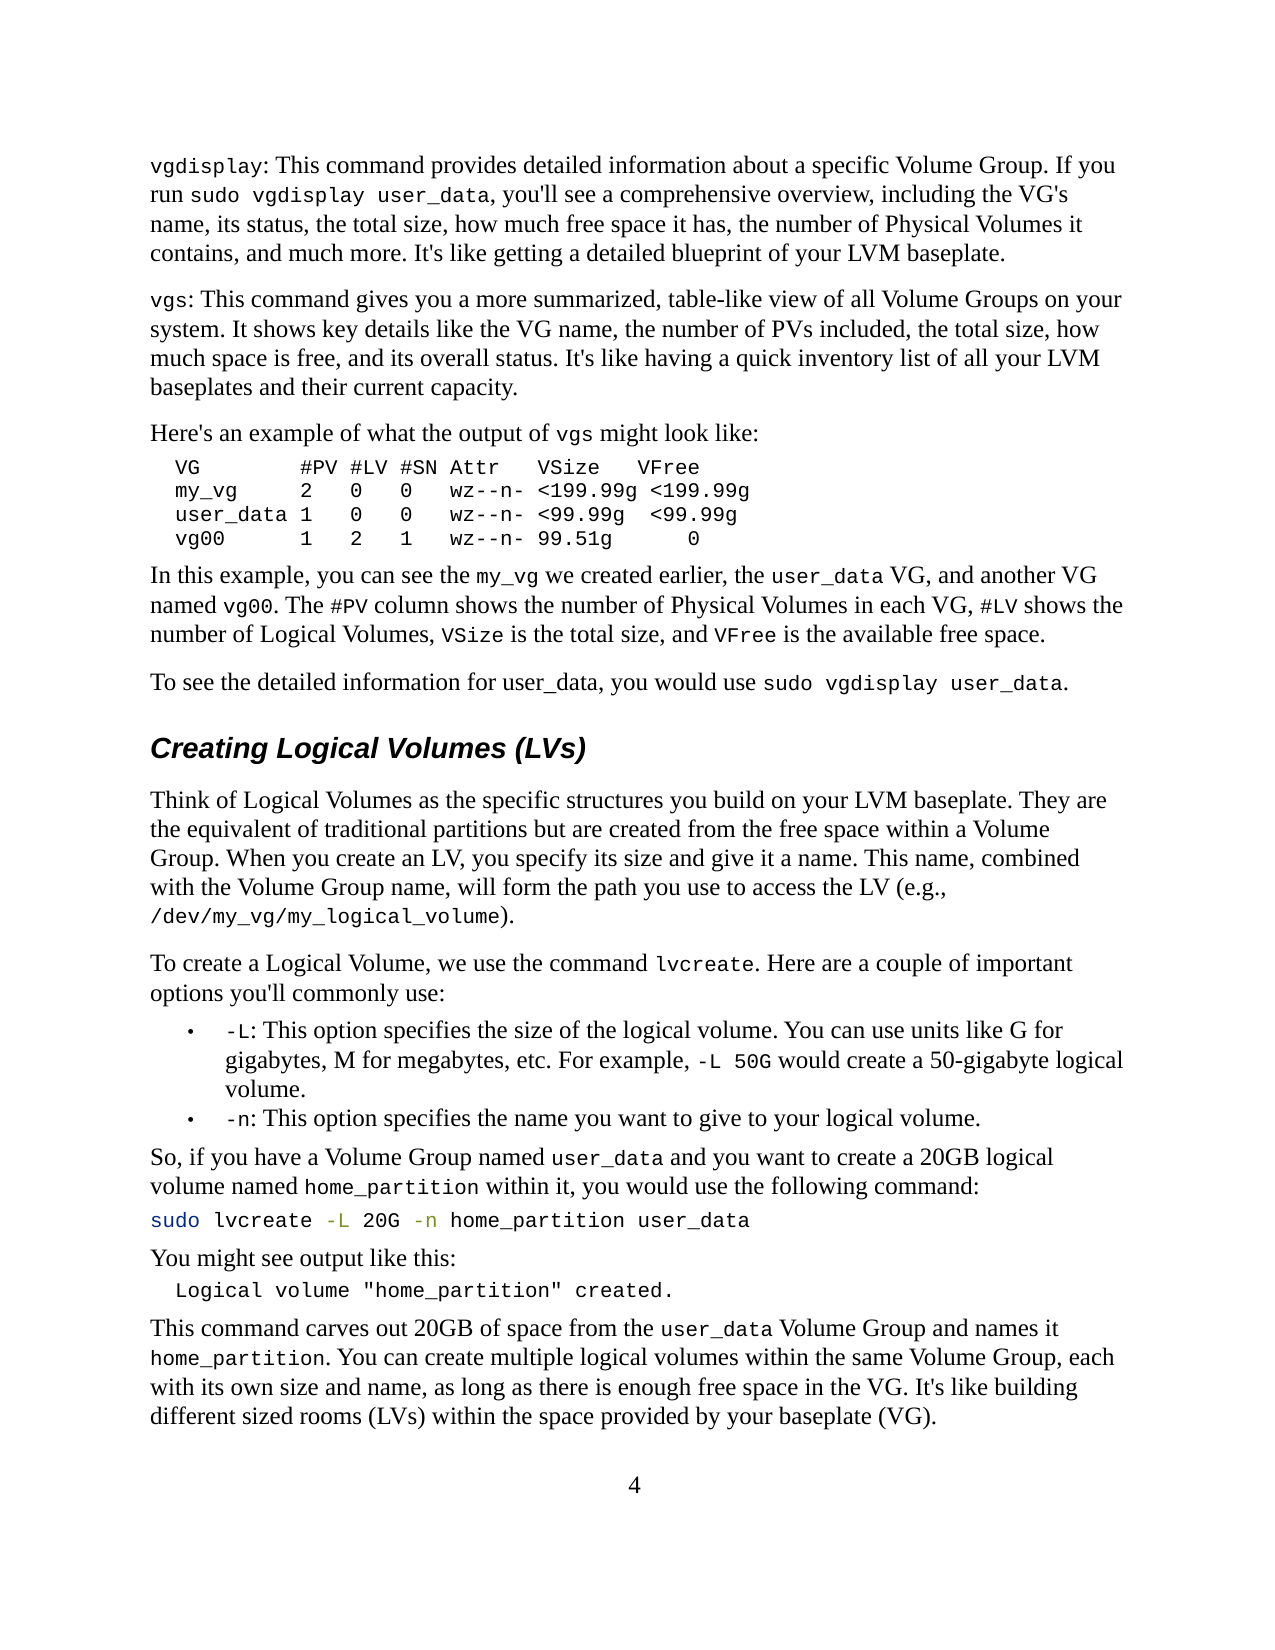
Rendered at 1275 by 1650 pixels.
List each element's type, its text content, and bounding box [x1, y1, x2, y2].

text sudo lvcreate -L 20G -n home_partition user_data [150, 1210, 1125, 1234]
text my_vg 2 0 0 wz--n- <199.99g <199.99g [150, 481, 1125, 504]
subtitle Creating Logical Volumes (LVs) [150, 731, 1125, 764]
text Here's an example of what the output of vgs might look like: [150, 418, 1125, 448]
text So, if you have a Volume Group named user_data and you want to create a 20GB logical volume named home_partition within it, you would use the following command: [150, 1142, 1125, 1201]
text Think of Logical Volumes as the specific structures you build on your LVM baseplate. They are the equivalent of traditional partitions but are created from the free space within a Volume Group. When you create an LV, you specify its size and give it a name. This name, combined with the Volume Group name, will form the path you use to access the LV (e.g., /dev/my_vg/my_logical_volume). [150, 786, 1125, 930]
list -n: This option specifies the name you want to give to your logical volume. [187, 1103, 1125, 1133]
text This command carves out 20GB of space from the user_data Volume Group and names it home_partition. You can create multiple logical volumes within the same Volume Group, each with its own size and name, as long as there is enough free space in the VG. It's like building different sized rooms (LVs) within the space provided by your baseplate (VG). [150, 1313, 1125, 1429]
list -L: This option specifies the size of the logical volume. You can use units like G for gigabytes, M for megabytes, etc. For example, -L 50G would create a 50-gigabyte logical volume. [187, 1015, 1125, 1103]
text vg00 1 2 1 wz--n- 99.51g 0 [150, 528, 1125, 551]
text To create a Logical Volume, we use the command lvcreate. Here are a couple of important options you'll commonly use: [150, 948, 1125, 1006]
text In this example, you can see the my_vg we created earlier, the user_data VG, and another VG named vg00. The #PV column shows the number of Physical Volumes in each VG, #LV shows the number of Logical Volumes, VSize is the total size, and VFree is the available free space. [150, 560, 1125, 649]
text Logical volume "home_partition" created. [150, 1280, 1125, 1304]
text To see the detailed information for user_data, you would use sudo vgdisplay user_data. [150, 667, 1125, 697]
text user_data 1 0 0 wz--n- <99.99g <99.99g [150, 504, 1125, 528]
text You might see output like this: [150, 1243, 1125, 1271]
text VG #PV #LV #SN Attr VSize VFree [150, 457, 1125, 481]
text vgdisplay: This command provides detailed information about a specific Volume Group. If you run sudo vgdisplay user_data, you'll see a comprehensive overview, including the VG's name, its status, the total size, how much free space it has, the number of Physical Volumes it contains, and much more. It's like getting a detailed blueprint of your LVM baseplate. [150, 150, 1125, 267]
text vgs: This command gives you a more summarized, table-like view of all Volume Groups on your system. It shows key details like the VG name, the number of PVs included, the total size, how much space is free, and its overall status. It's like having a quick inventory list of all your LVM baseplates and their current capacity. [150, 284, 1125, 400]
